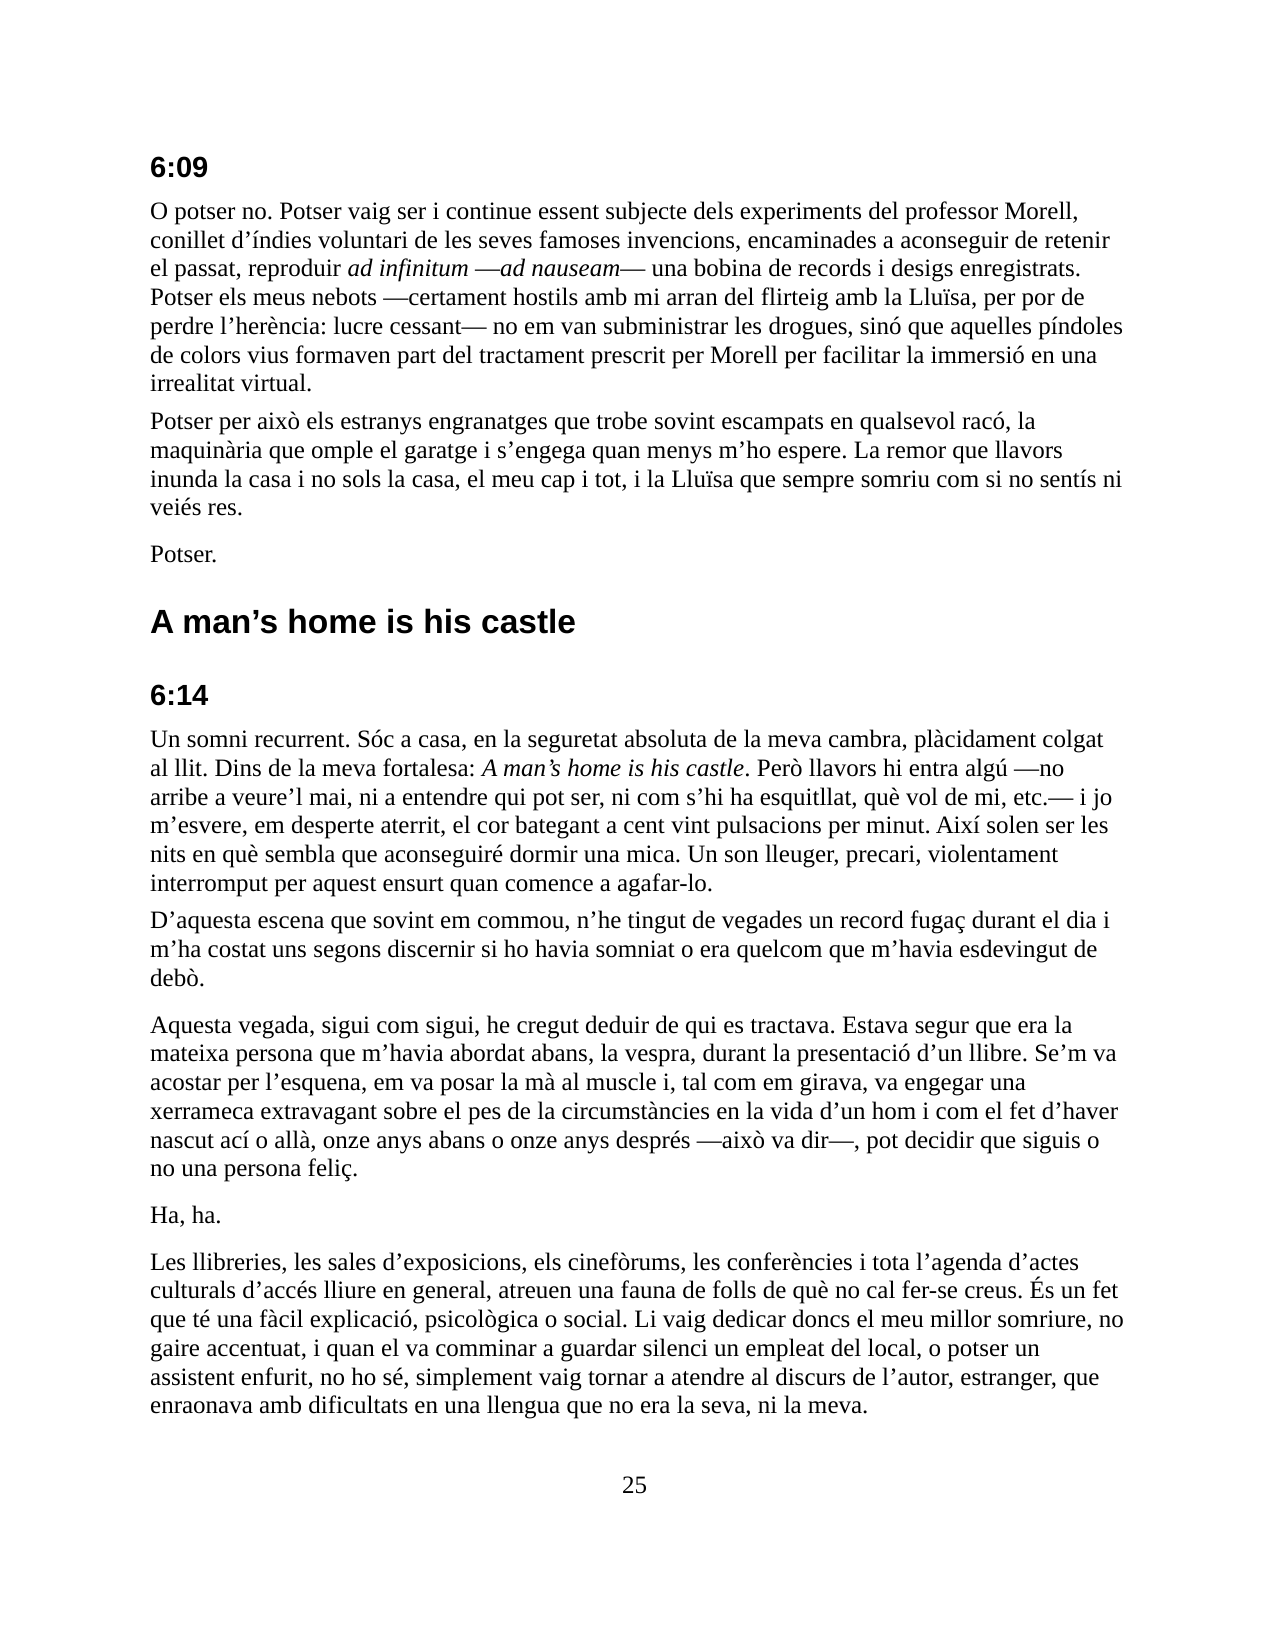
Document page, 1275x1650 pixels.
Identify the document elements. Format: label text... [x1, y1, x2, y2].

text Potser per això els estranys engranatges que trobe sovint escampats en qualsevol racó, la maquinària que omple el garatge i s’engega quan menys m’ho espere. La remor que llavors inunda la casa i no sols la casa, el meu cap i tot, i la Lluïsa que sempre somriu com si no sentís ni veiés res. [150, 406, 1125, 521]
text D’aquesta escena que sovint em commou, n’he tingut de vegades un record fugaç durant el dia i m’ha costat uns segons discernir si ho havia somniat o era quelcom que m’havia esdevingut de debò. [150, 906, 1125, 992]
text Aquesta vegada, sigui com sigui, he cregut deduir de qui es tractava. Estava segur que era la mateixa persona que m’havia abordat abans, la vespra, durant la presentació d’un llibre. Se’m va acostar per l’esquena, em va posar la mà al muscle i, tal com em girava, va engegar una xerrameca extravagant sobre el pes de la circumstàncies en la vida d’un hom i com el fet d’haver nascut ací o allà, onze anys abans o onze anys després —això va dir—, pot decidir que siguis o no una persona feliç. [150, 1010, 1125, 1182]
subtitle 6:14 [150, 678, 1125, 712]
text Un somni recurrent. Sóc a casa, en la seguretat absoluta de la meva cambra, plàcidament colgat al llit. Dins de la meva fortalesa: A man’s home is his castle. Però llavors hi entra algú —no arribe a veure’l mai, ni a entendre qui pot ser, ni com s’hi ha esquitllat, què vol de mi, etc.— i jo m’esvere, em desperte aterrit, el cor bategant a cent vint pulsacions per minut. Així solen ser les nits en què sembla que aconseguiré dormir una mica. Un son lleuger, precari, violentament interromput per aquest ensurt quan comence a agafar-lo. [150, 724, 1125, 897]
text Potser. [150, 539, 1125, 568]
text O potser no. Potser vaig ser i continue essent subjecte dels experiments del professor Morell, conillet d’índies voluntari de les seves famoses invencions, encaminades a aconseguir de retenir el passat, reproduir ad infinitum —ad nauseam— una bobina de records i desigs enregistrats. Potser els meus nebots —certament hostils amb mi arran del flirteig amb la Lluïsa, per por de perdre l’herència: lucre cessant— no em van subministrar les drogues, sinó que aquelles píndoles de colors vius formaven part del tractament prescrit per Morell per facilitar la immersió en una irrealitat virtual. [150, 196, 1125, 397]
text Ha, ha. [150, 1200, 1125, 1229]
subtitle 6:09 [150, 150, 1125, 183]
text Les llibreries, les sales d’exposicions, els cinefòrums, les conferències i tota l’agenda d’actes culturals d’accés lliure en general, atreuen una fauna de folls de què no cal fer-se creus. És un fet que té una fàcil explicació, psicològica o social. Li vaig dedicar doncs el meu millor somriure, no gaire accentuat, i quan el va comminar a guardar silenci un empleat del local, o potser un assistent enfurit, no ho sé, simplement vaig tornar a atendre al discurs de l’autor, estranger, que enraonava amb dificultats en una llengua que no era la seva, ni la meva. [150, 1247, 1125, 1419]
subtitle A man’s home is his castle [150, 602, 1125, 641]
